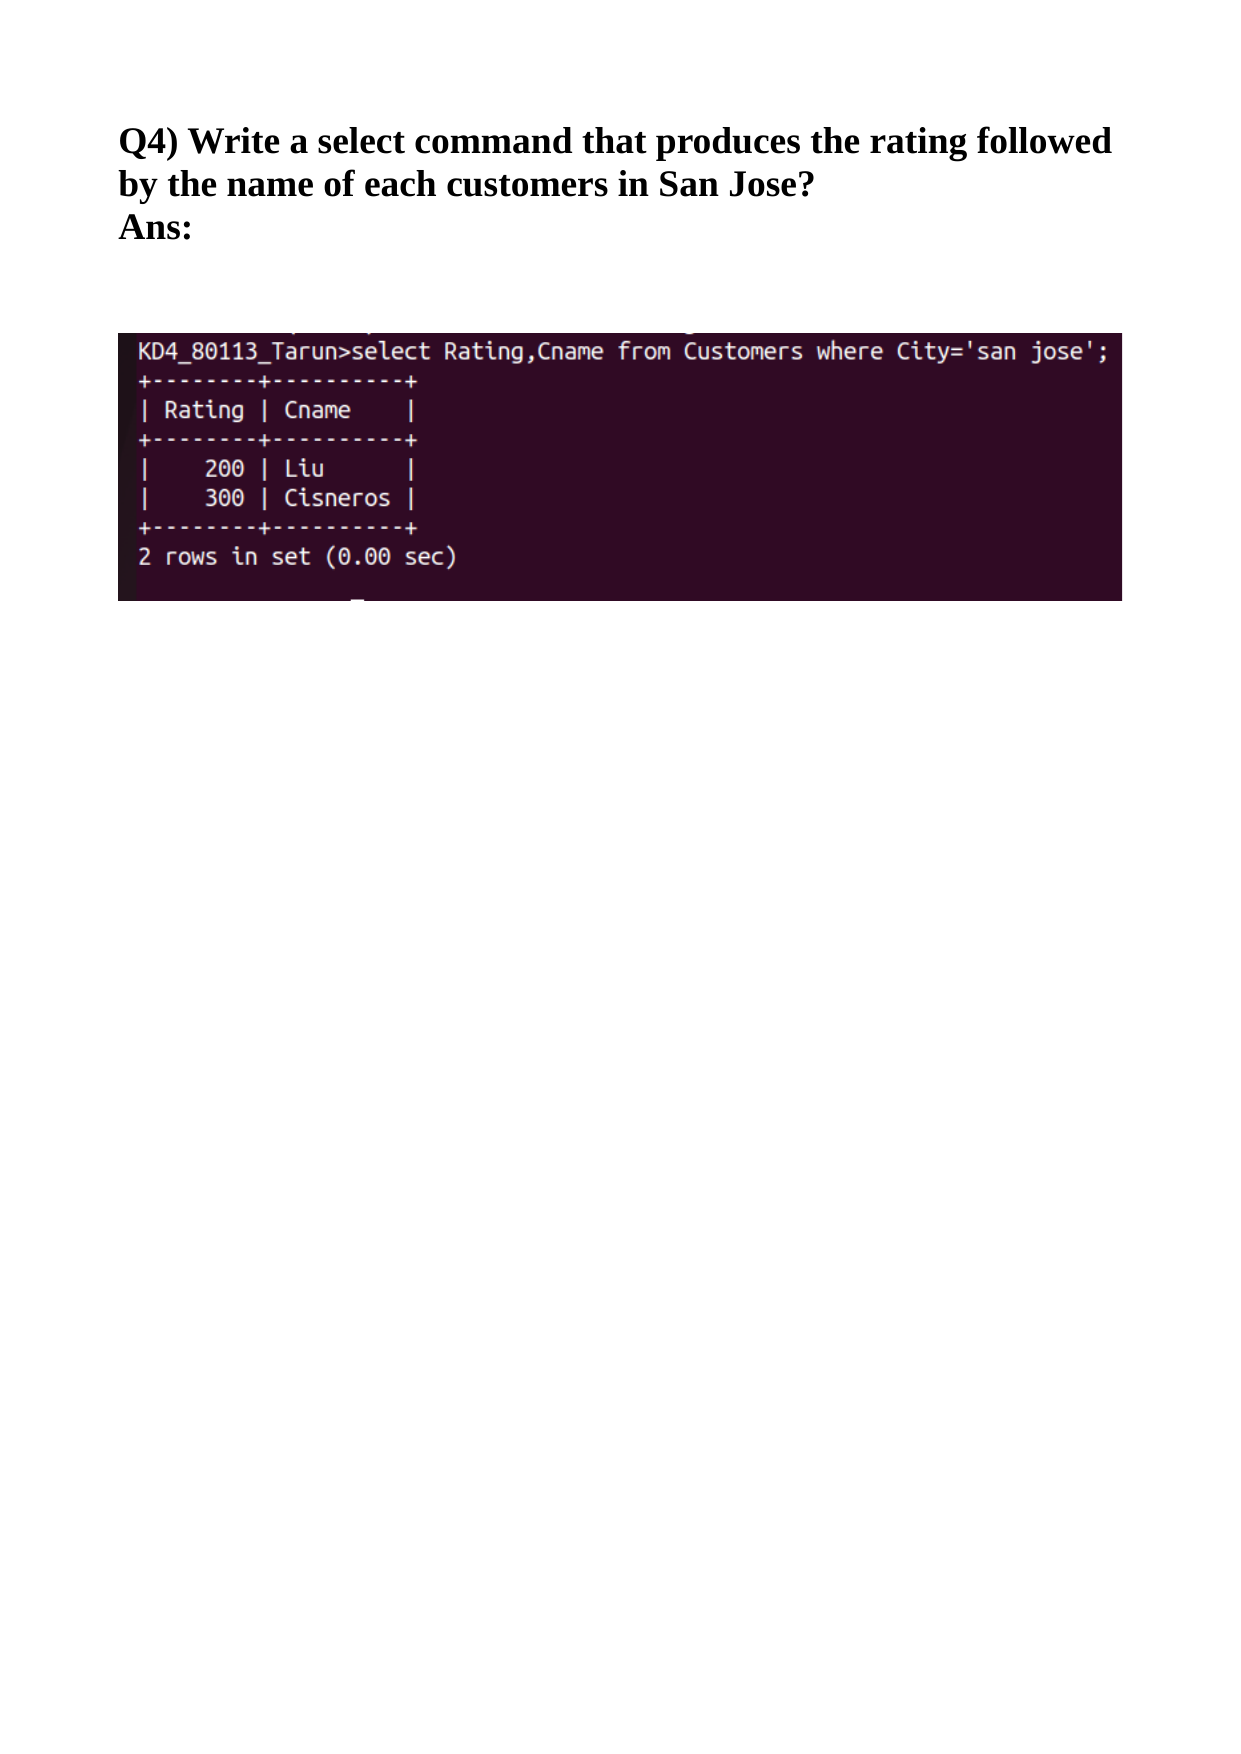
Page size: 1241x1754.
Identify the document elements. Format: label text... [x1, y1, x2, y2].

text Ans: [118, 204, 1122, 247]
picture [118, 333, 1123, 601]
text Q4) Write a select command that produces the rating followed by the name of each customers in San Jose? [118, 118, 1122, 204]
